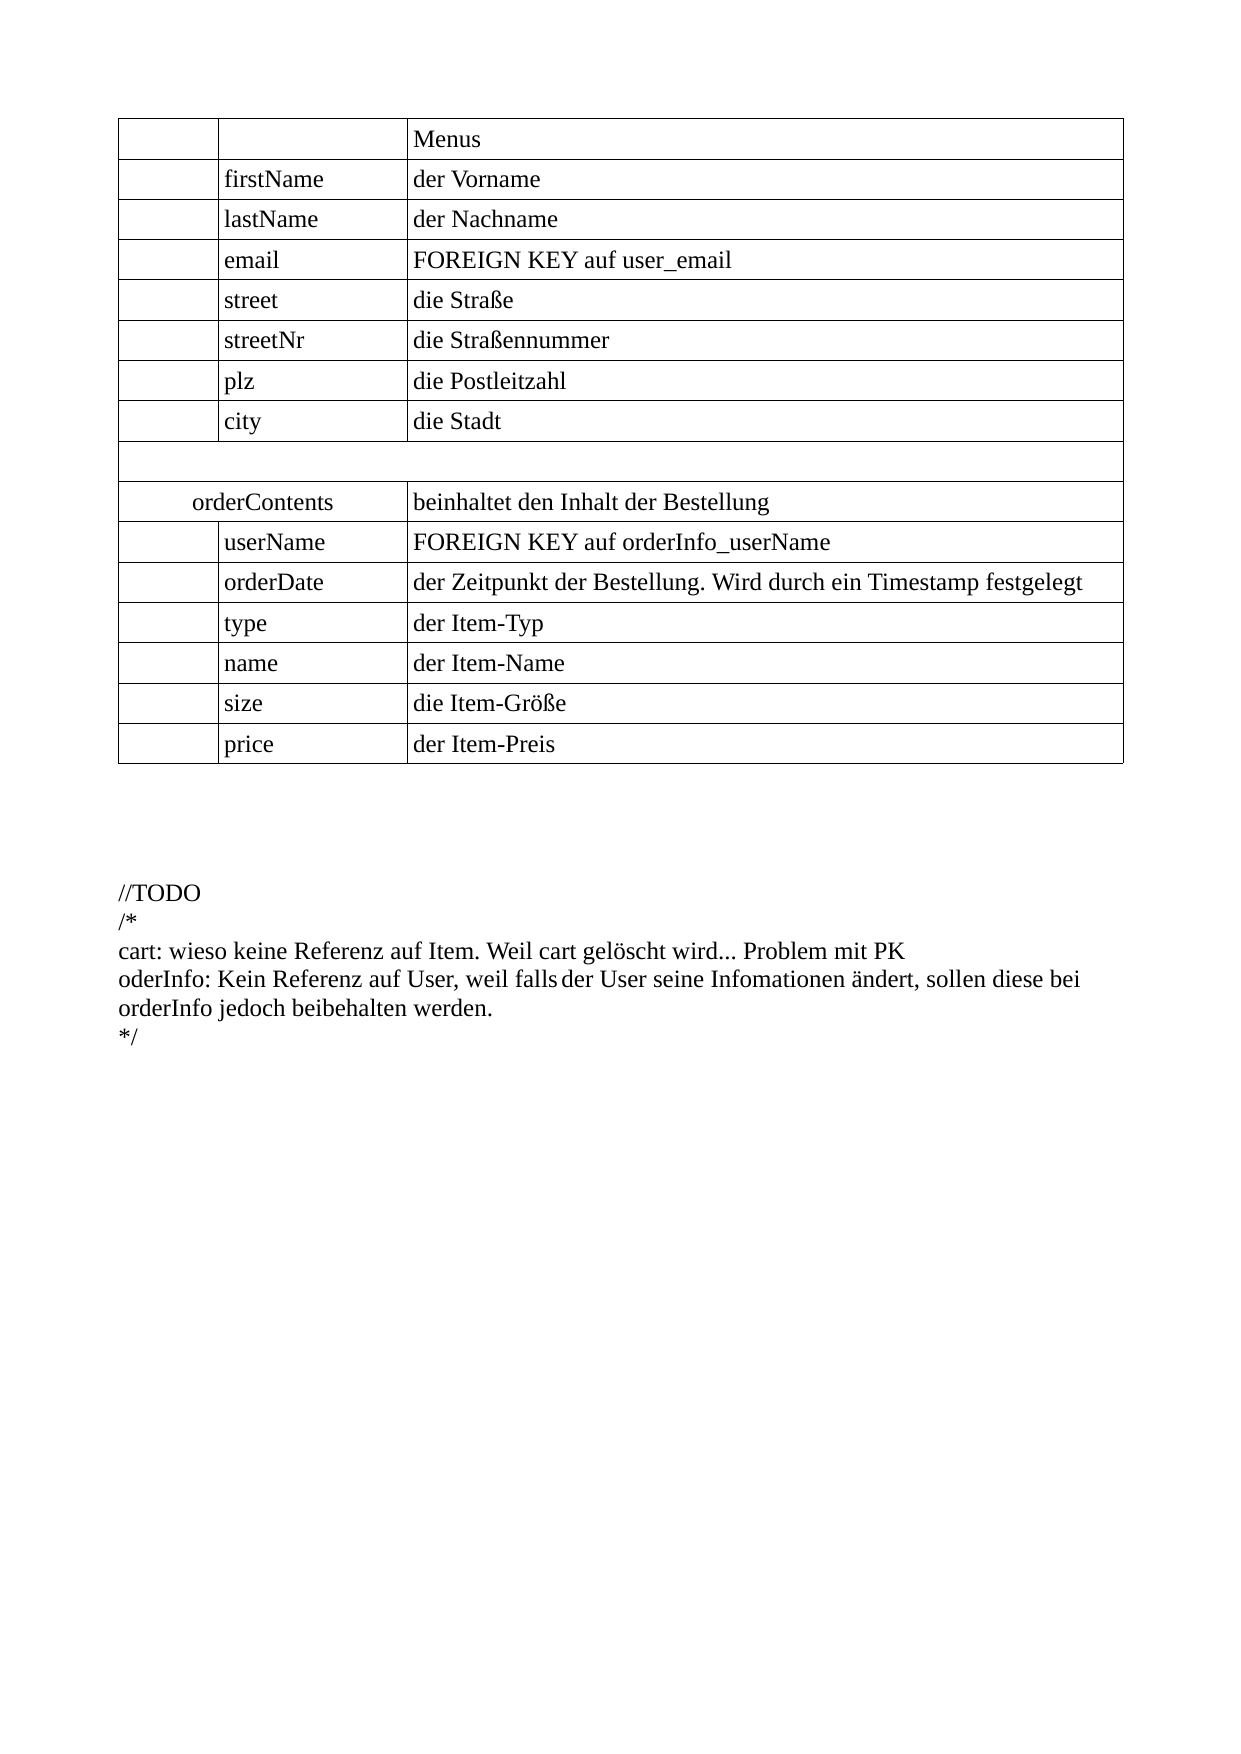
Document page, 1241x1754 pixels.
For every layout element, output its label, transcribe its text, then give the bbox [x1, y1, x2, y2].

text //TODO [118, 878, 1122, 907]
table_cell street [219, 280, 407, 320]
table_cell streetNr [219, 321, 407, 360]
table_cell [119, 563, 218, 602]
table_cell price [219, 724, 407, 763]
table_cell [119, 119, 218, 158]
table_cell [119, 442, 1123, 481]
table_cell die Straße [408, 280, 1123, 320]
table_cell Menus [408, 119, 1123, 158]
table_cell der Vorname [408, 160, 1123, 199]
table_cell der Nachname [408, 200, 1123, 239]
table_cell city [219, 401, 407, 441]
table_cell email [219, 240, 407, 279]
table_cell [119, 643, 218, 682]
text */ [118, 1022, 1122, 1051]
table_cell der Item-Typ [408, 603, 1123, 642]
table_cell der Zeitpunkt der Bestellung. Wird durch ein Timestamp festgelegt [408, 563, 1123, 602]
text oderInfo: Kein Referenz auf User, weil falls der User seine Infomationen ändert, sollen diese bei orderInfo jedoch beibehalten werden. [118, 964, 1122, 1022]
table_cell [119, 603, 218, 642]
table_cell FOREIGN KEY auf orderInfo_userName [408, 522, 1123, 562]
table_cell [119, 361, 218, 400]
text /* [118, 907, 1122, 936]
table_cell die Postleitzahl [408, 361, 1123, 400]
table_cell [119, 684, 218, 723]
table_cell name [219, 643, 407, 682]
table_cell [119, 522, 218, 562]
table_cell type [219, 603, 407, 642]
table_cell der Item-Preis [408, 724, 1123, 763]
text cart: wieso keine Referenz auf Item. Weil cart gelöscht wird... Problem mit PK [118, 936, 1122, 964]
table_cell die Straßennummer [408, 321, 1123, 360]
table_cell [119, 240, 218, 279]
table_cell der Item-Name [408, 643, 1123, 682]
table_cell FOREIGN KEY auf user_email [408, 240, 1123, 279]
table_cell die Item-Größe [408, 684, 1123, 723]
table_cell die Stadt [408, 401, 1123, 441]
table_cell orderDate [219, 563, 407, 602]
table_cell lastName [219, 200, 407, 239]
table_cell plz [219, 361, 407, 400]
table_cell firstName [219, 160, 407, 199]
table_cell [119, 401, 218, 441]
table_cell orderContents [119, 482, 407, 521]
table_cell [119, 280, 218, 320]
table_cell size [219, 684, 407, 723]
table_cell [119, 724, 218, 763]
table_cell [119, 321, 218, 360]
table_cell beinhaltet den Inhalt der Bestellung [408, 482, 1123, 521]
table_cell [119, 200, 218, 239]
table_cell userName [219, 522, 407, 562]
table_cell [119, 160, 218, 199]
table_cell [219, 119, 407, 158]
